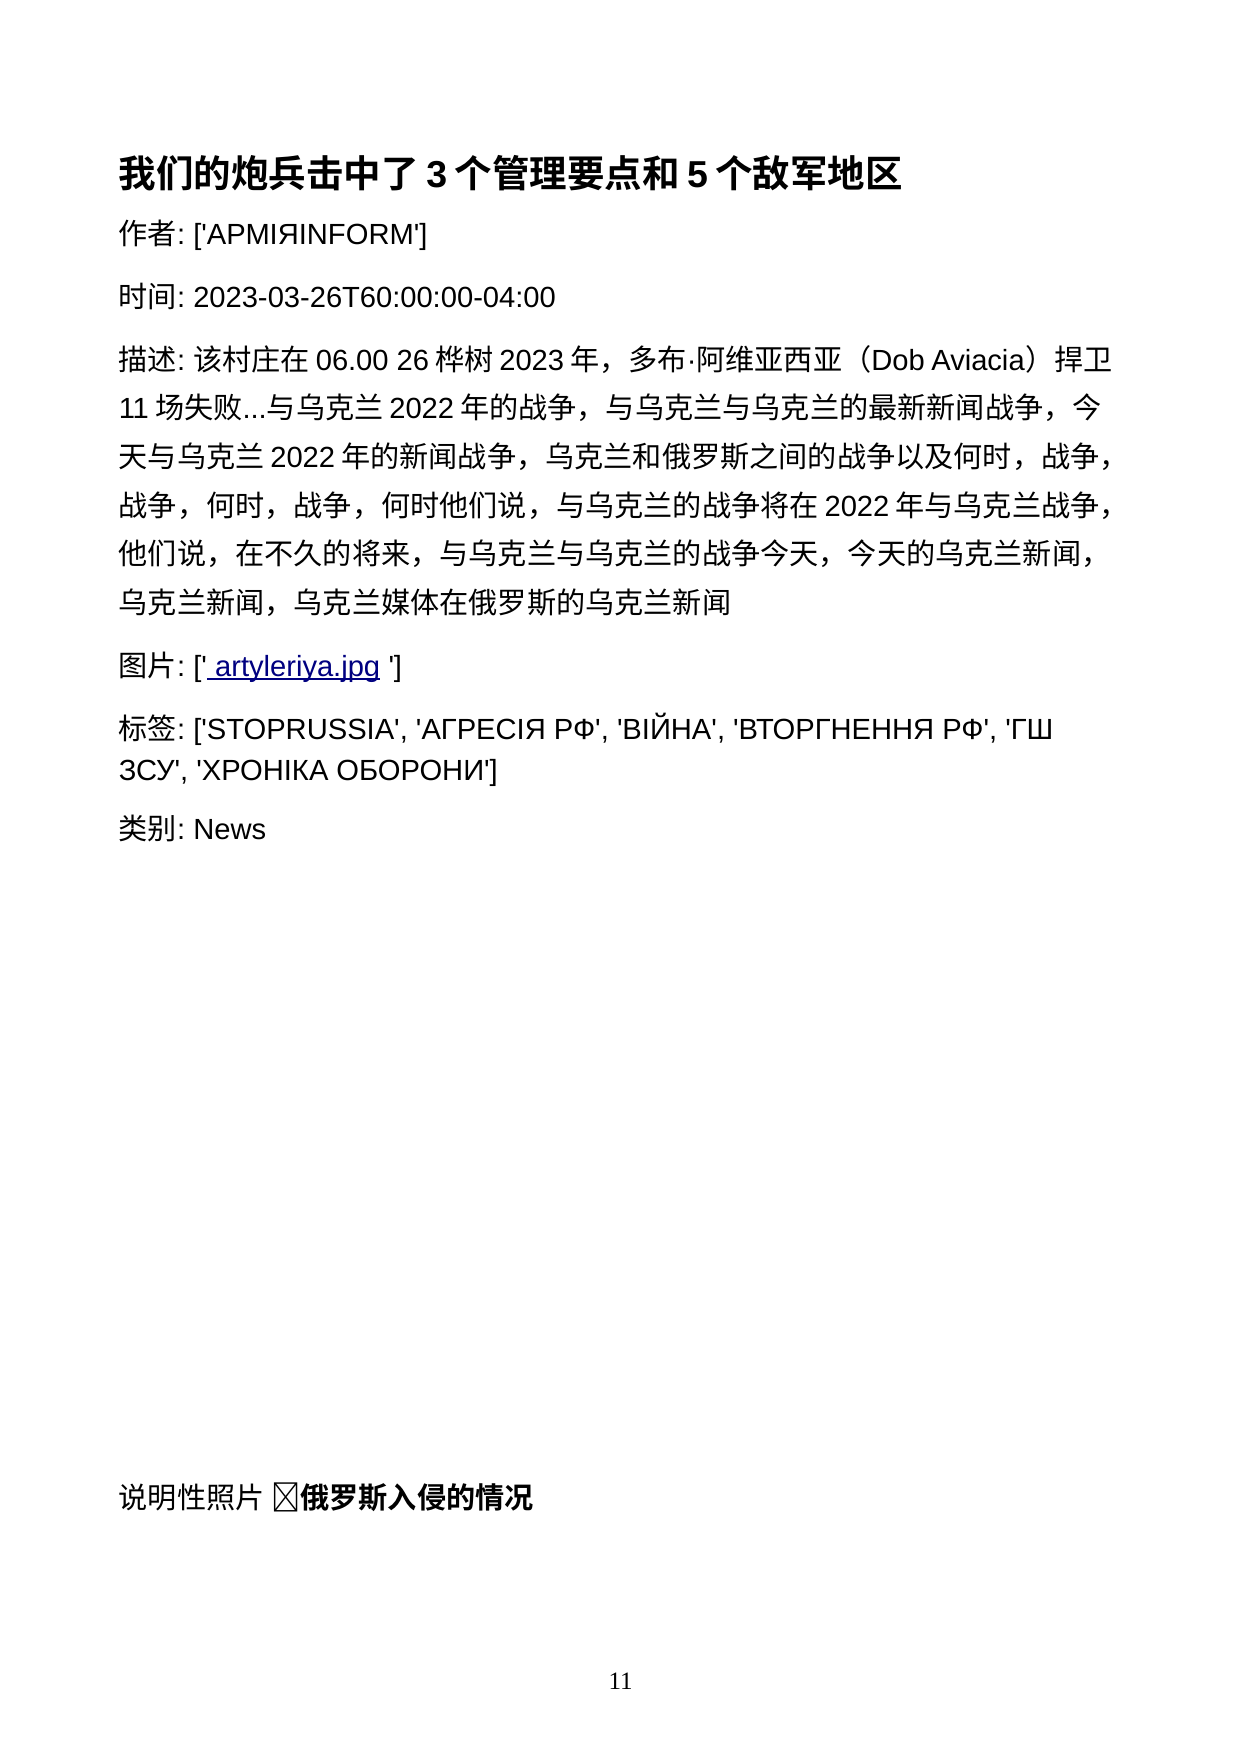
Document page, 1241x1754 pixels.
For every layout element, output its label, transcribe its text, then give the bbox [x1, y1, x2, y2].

text 描述: 该村庄在06.00 26桦树2023年，多布·阿维亚西亚（Dob Aviacia）捍卫11场失败...与乌克兰2022年的战争，与乌克兰与乌克兰的最新新闻战争，今天与乌克兰2022年的新闻战争，乌克兰和俄罗斯之间的战争以及何时，战争，战争，何时，战争，何时他们说，与乌克兰的战争将在2022年与乌克兰战争，他们说，在不久的将来，与乌克兰与乌克兰的战争今天，今天的乌克兰新闻，乌克兰新闻，乌克兰媒体在俄罗斯的乌克兰新闻 [118, 337, 1122, 622]
text 类别: News [118, 806, 1122, 848]
text 图片: [' artyleriya.jpg '] [118, 642, 1122, 685]
subtitle 我们的炮兵击中了3个管理要点和5个敌军地区 [118, 143, 1122, 198]
text 作者: ['АРМІЯINFORM'] [118, 210, 1122, 253]
text 时间: 2023-03-26T60:00:00-04:00 [118, 273, 1122, 316]
text 标签: ['STOPRUSSIA', 'АГРЕСІЯ РФ', 'ВІЙНА', 'ВТОРГНЕННЯ РФ', 'ГШ ЗСУ', 'ХРОНІКА ОБОРОНИ'] [118, 706, 1122, 786]
text 说明性照片 🔥俄罗斯入侵的情况 [118, 869, 1122, 1517]
